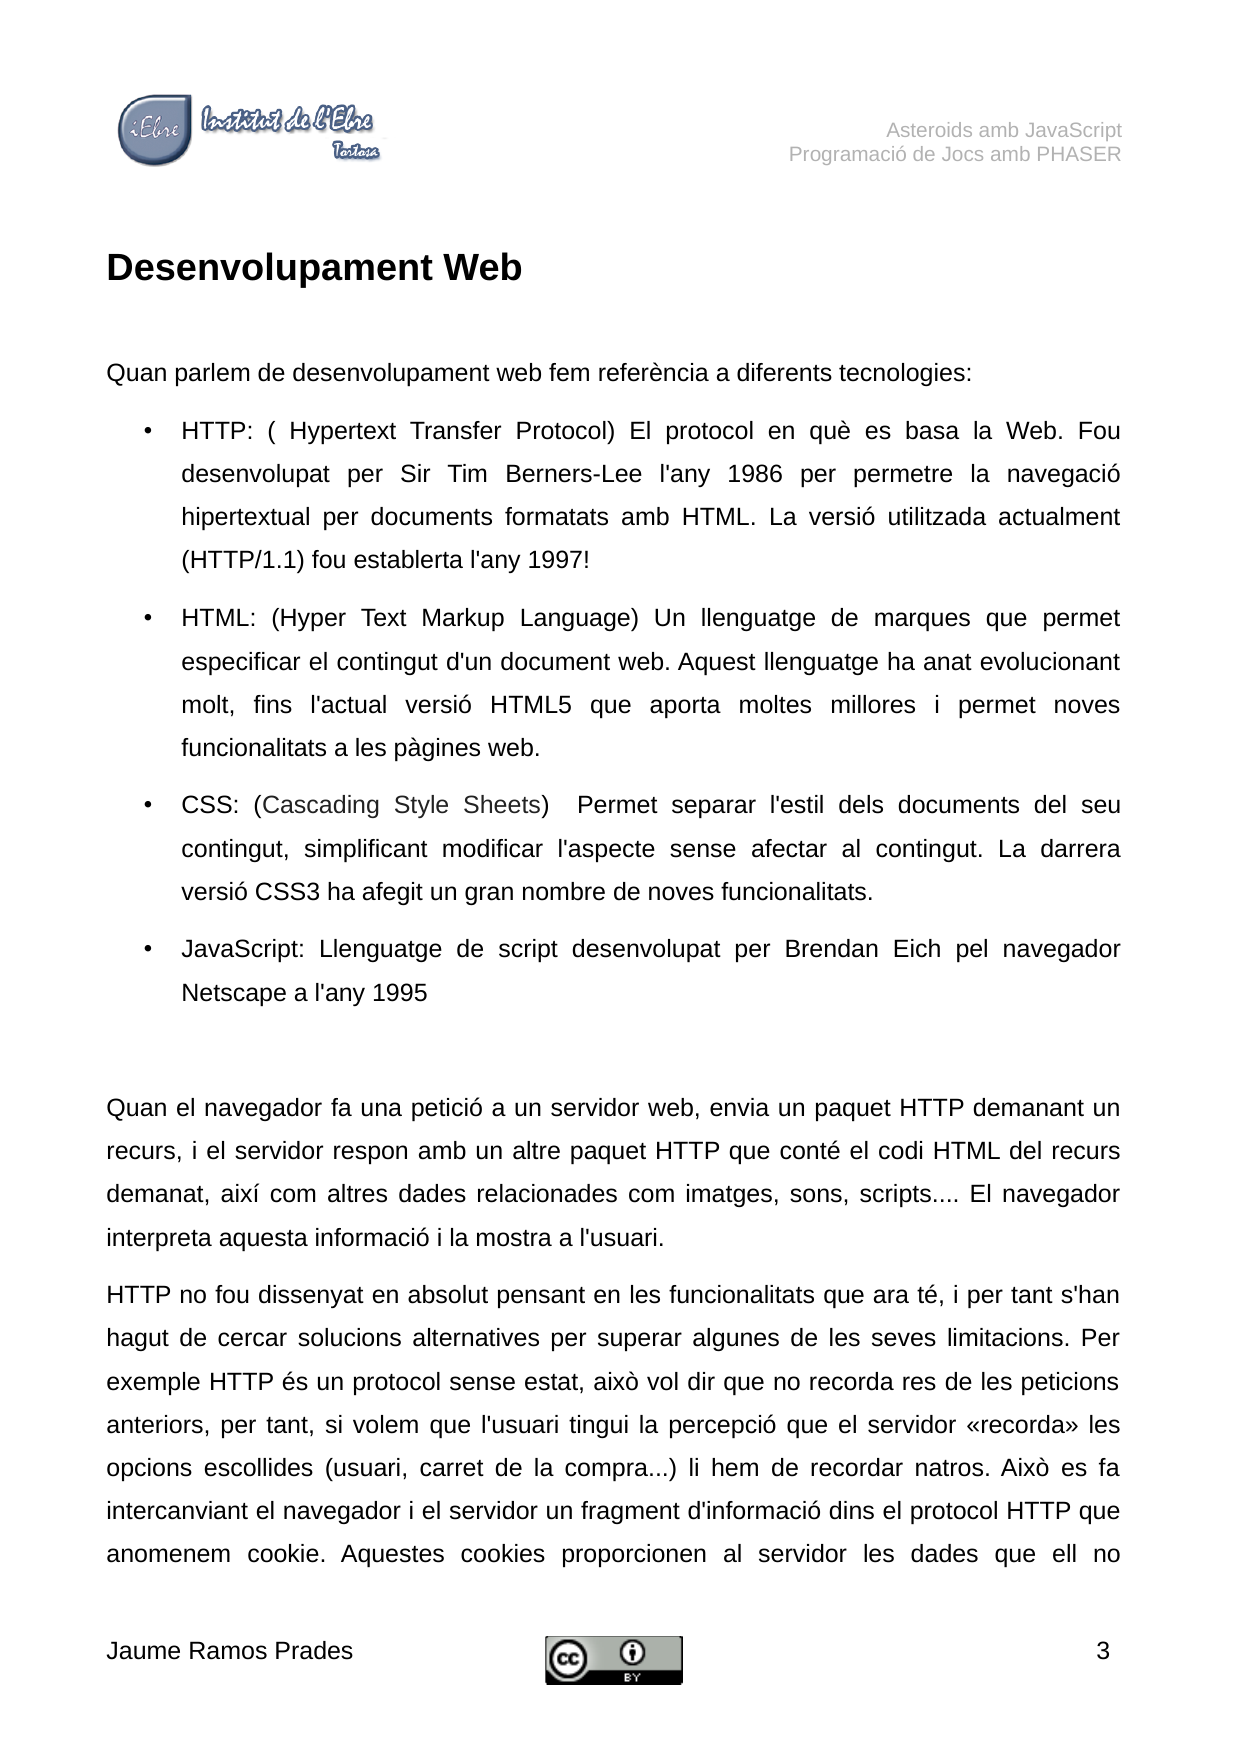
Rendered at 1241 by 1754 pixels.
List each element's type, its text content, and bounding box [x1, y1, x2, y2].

list HTTP: ( Hypertext Transfer Protocol) El protocol en què es basa la Web. Fou desenvolupat per Sir Tim Berners-Lee l'any 1986 per permetre la navegació hipertextual per documents formatats amb HTML. La versió utilitzada actualment (HTTP/1.1) fou establerta l'any 1997! [144, 416, 1122, 574]
picture [106, 79, 397, 181]
text Quan el navegador fa una petició a un servidor web, envia un paquet HTTP demanant un recurs, i el servidor respon amb un altre paquet HTTP que conté el codi HTML del recurs demanat, així com altres dades relacionades com imatges, sons, scripts.... El navegador interpreta aquesta informació i la mostra a l'usuari. [106, 1093, 1122, 1251]
list HTML: (Hyper Text Markup Language) Un llenguatge de marques que permet especificar el contingut d'un document web. Aquest llenguatge ha anat evolucionant molt, fins l'actual versió HTML5 que aporta moltes millores i permet noves funcionalitats a les pàgines web. [144, 603, 1122, 761]
text HTTP no fou dissenyat en absolut pensant en les funcionalitats que ara té, i per tant s'han hagut de cercar solucions alternatives per superar algunes de les seves limitacions. Per exemple HTTP és un protocol sense estat, això vol dir que no recorda res de les peticions anteriors, per tant, si volem que l'usuari tingui la percepció que el servidor «recorda» les opcions escollides (usuari, carret de la compra...) li hem de recordar natros. Això es fa intercanviant el navegador i el servidor un fragment d'informació dins el protocol HTTP que anomenem cookie. Aquestes cookies proporcionen al servidor les dades que ell no [106, 1280, 1122, 1568]
text Quan parlem de desenvolupament web fem referència a diferents tecnologies: [106, 358, 1122, 387]
subtitle Desenvolupament Web [106, 244, 1122, 288]
list CSS: (Cascading Style Sheets) Permet separar l'estil dels documents del seu contingut, simplificant modificar l'aspecte sense afectar al contingut. La darrera versió CSS3 ha afegit un gran nombre de noves funcionalitats. [144, 790, 1122, 906]
picture [545, 1636, 683, 1685]
list JavaScript: Llenguatge de script desenvolupat per Brendan Eich pel navegador Netscape a l'any 1995 [144, 934, 1122, 1006]
